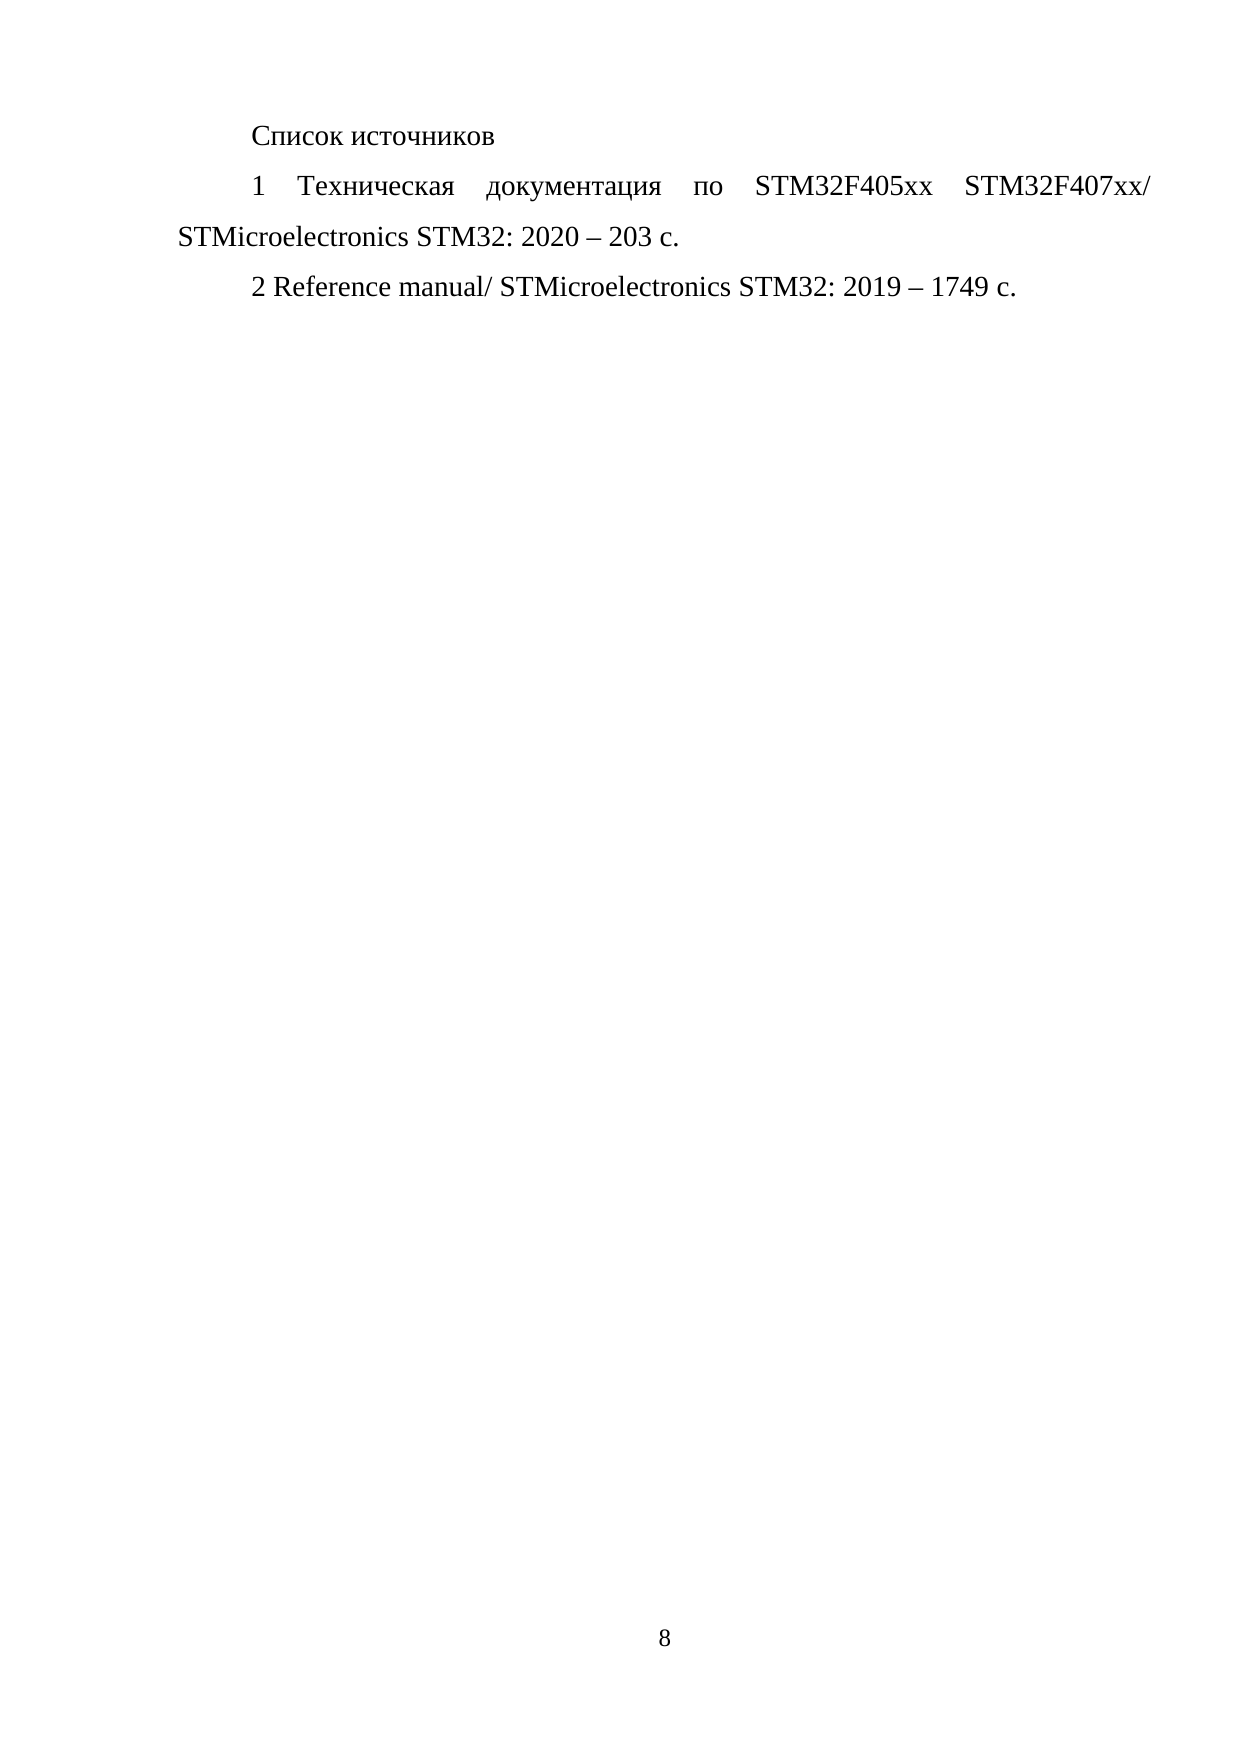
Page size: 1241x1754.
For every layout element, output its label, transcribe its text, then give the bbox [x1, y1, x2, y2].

list 2 Reference manual/ STMicroelectronics STM32: 2019 – 1749 с. [177, 269, 1152, 303]
list Список источников [177, 118, 1152, 152]
list 1 Техническая документация по STM32F405xx STM32F407xx/ STMicroelectronics STM32: 2020 – 203 с. [177, 168, 1152, 252]
